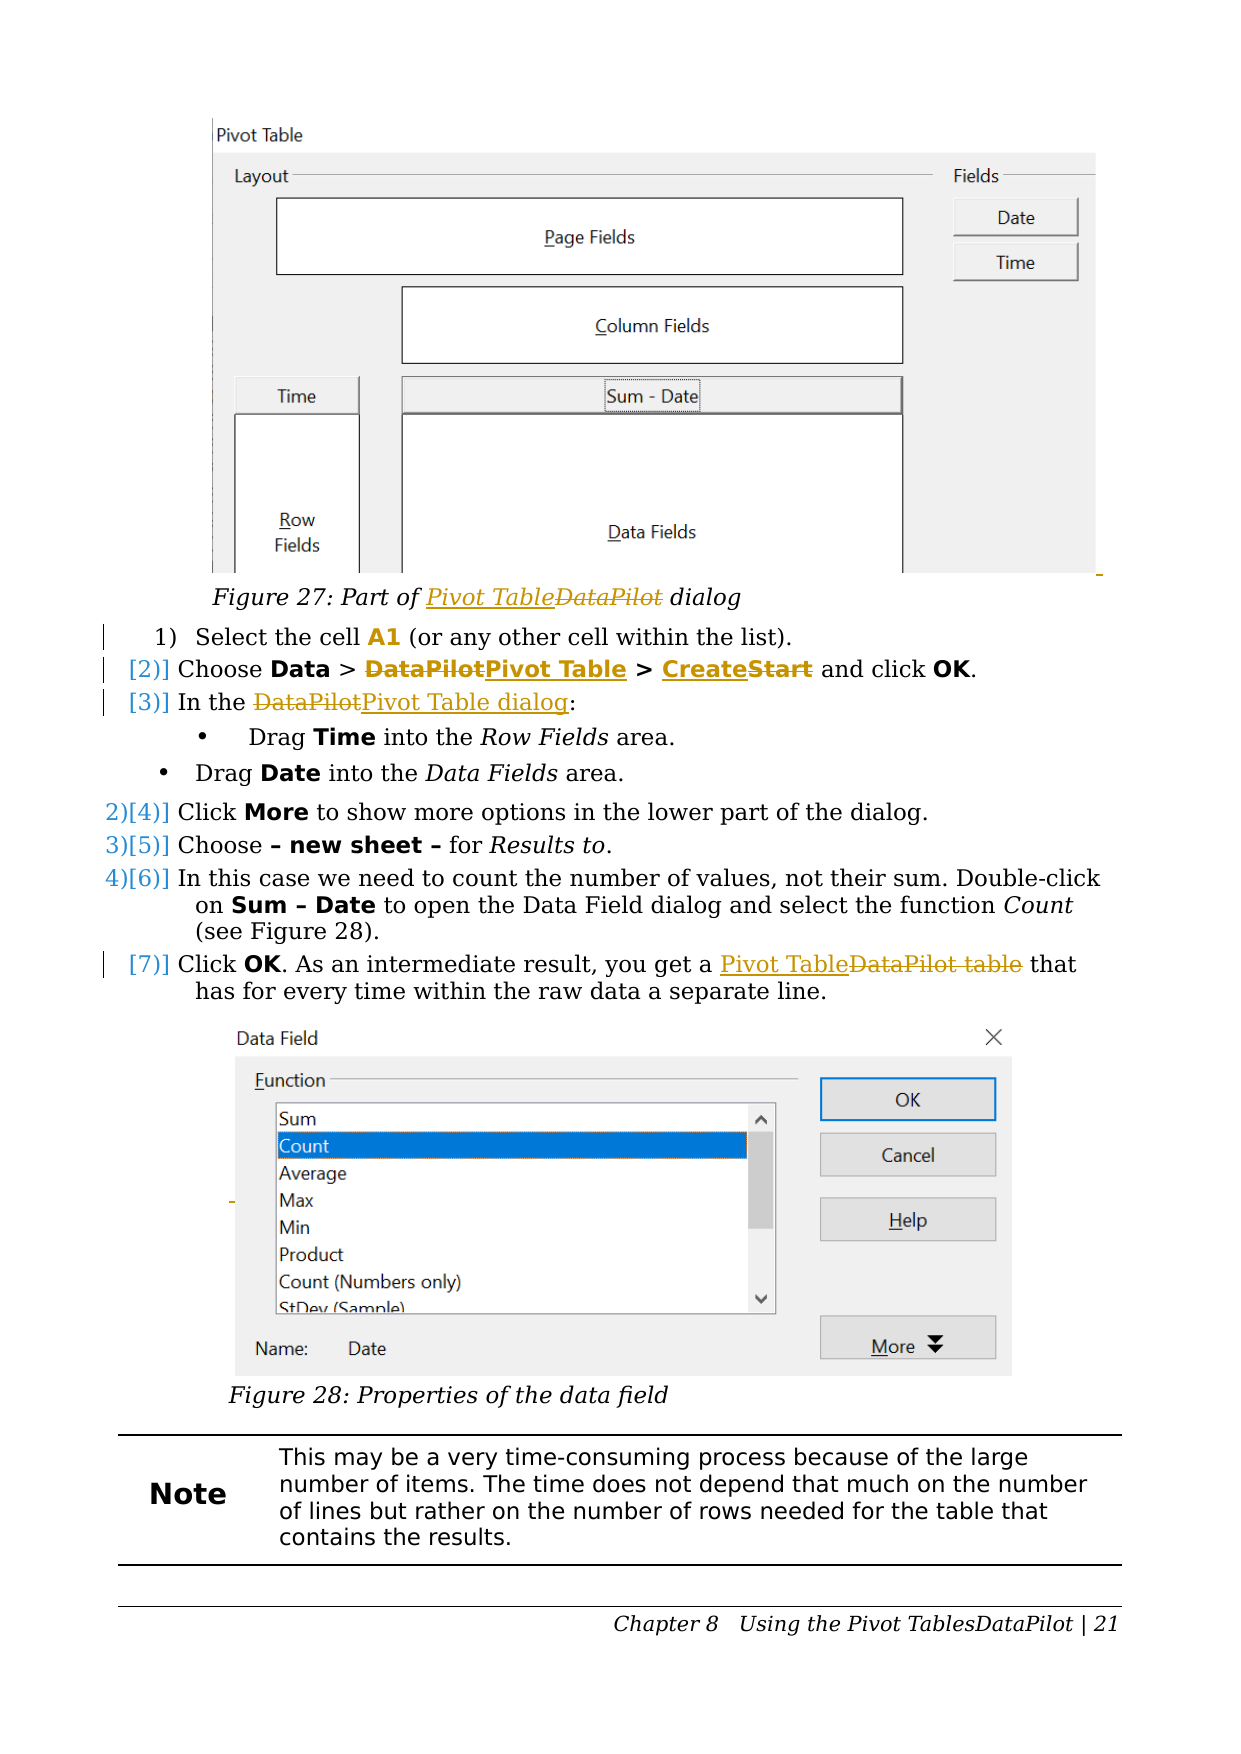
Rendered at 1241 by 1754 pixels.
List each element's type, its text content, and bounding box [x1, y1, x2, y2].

list Drag Time into the Row Fields area. [195, 722, 1122, 752]
list Click More to show more options in the lower part of the dialog. [177, 799, 1122, 826]
picture [235, 1023, 1012, 1376]
picture [212, 118, 1096, 573]
list Select the cell A1 (or any other cell within the list). [177, 624, 1122, 650]
table_header This may be a very time-consuming process because of the large number of items. The time does not depend that much on the number of lines but rather on the number of rows needed for the table that contains the results. [258, 1436, 1122, 1564]
list Figure 27: Part of Pivot Table dialog [212, 584, 1103, 611]
list In the Pivot Table dialog: [177, 689, 1122, 716]
list Click OK. As an intermediate result, you get a Pivot Table that has for every time within the raw data a separate line. [177, 951, 1122, 1005]
list Drag Date into the Data Fields area. [156, 758, 1122, 787]
list In this case we need to count the number of values, not their sum. Double-click on Sum – Date to open the Data Field dialog and select the function Count (see Figure 28). [177, 865, 1122, 945]
table_header Note [118, 1436, 257, 1564]
list Choose Data > Pivot Table > Create and click OK. [177, 657, 1122, 683]
list Choose – new sheet – for Results to. [177, 832, 1122, 859]
text Figure 28: Properties of the data field [228, 1382, 1012, 1409]
